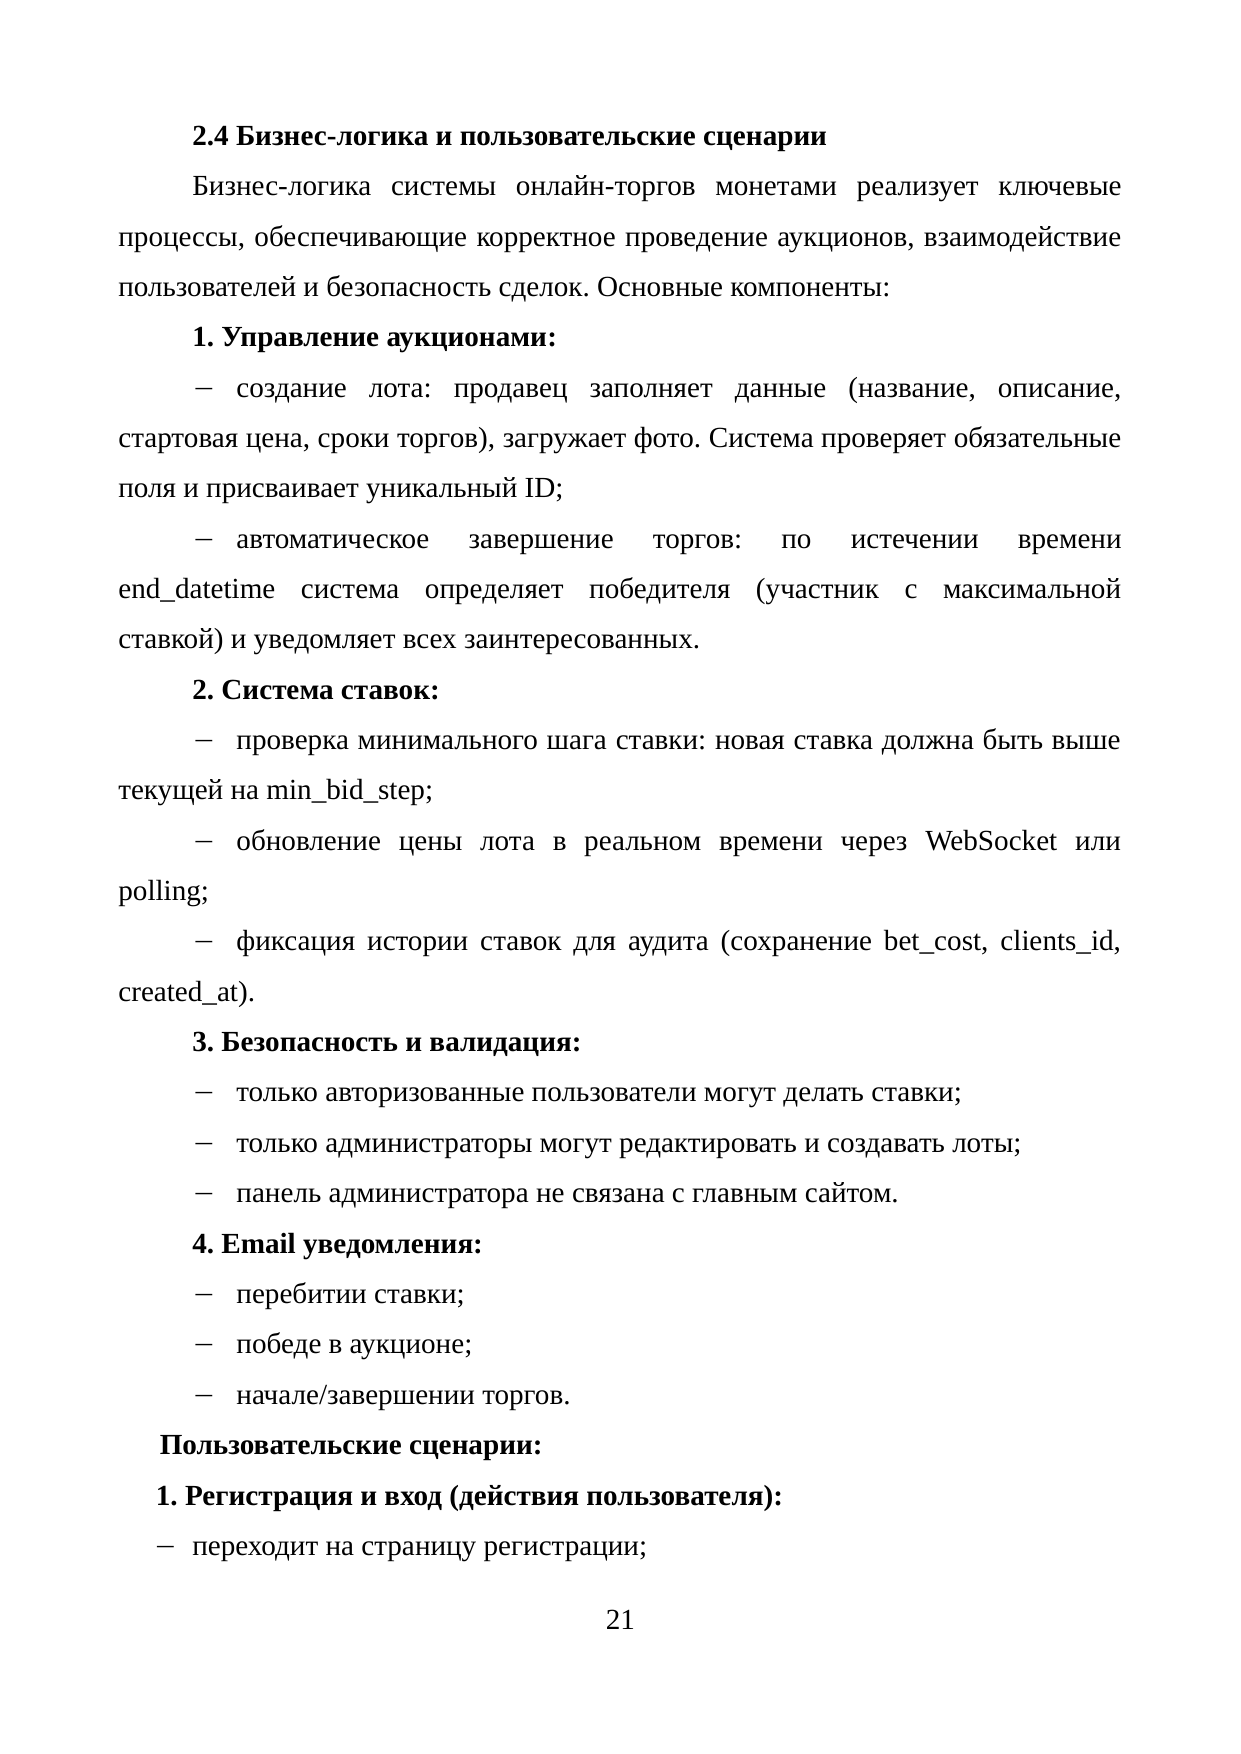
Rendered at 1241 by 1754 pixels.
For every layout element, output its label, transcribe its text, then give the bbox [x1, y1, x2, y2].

list перебитии ставки; [118, 1276, 1122, 1310]
list фиксация истории ставок для аудита (сохранение bet_cost, clients_id, created_at). [118, 923, 1122, 1007]
text 2. Система ставок: [118, 672, 1122, 705]
list панель администратора не связана с главным сайтом. [118, 1175, 1122, 1209]
list автоматическое завершение торгов: по истечении времени end_datetime система определяет победителя (участник с максимальной ставкой) и уведомляет всех заинтересованных. [118, 521, 1122, 655]
list обновление цены лота в реальном времени через WebSocket или polling; [118, 823, 1122, 907]
list переходит на страницу регистрации; [118, 1528, 1122, 1562]
list начале/завершении торгов. [118, 1377, 1122, 1411]
text 4. Email уведомления: [118, 1226, 1122, 1259]
text 3. Безопасность и валидация: [118, 1024, 1122, 1058]
list только администраторы могут редактировать и создавать лоты; [118, 1125, 1122, 1159]
text Пользовательские сценарии: [118, 1427, 1122, 1461]
text 1. Регистрация и вход (действия пользователя): [118, 1478, 1122, 1511]
list победе в аукционе; [118, 1327, 1122, 1360]
text 1. Управление аукционами: [118, 319, 1122, 353]
subtitle 2.4 Бизнес-логика и пользовательские сценарии [118, 118, 1122, 152]
text Бизнес-логика системы онлайн-торгов монетами реализует ключевые процессы, обеспечивающие корректное проведение аукционов, взаимодействие пользователей и безопасность сделок. Основные компоненты: [118, 168, 1122, 303]
list создание лота: продавец заполняет данные (название, описание, стартовая цена, сроки торгов), загружает фото. Система проверяет обязательные поля и присваивает уникальный ID; [118, 370, 1122, 504]
list только авторизованные пользователи могут делать ставки; [118, 1074, 1122, 1108]
list проверка минимального шага ставки: новая ставка должна быть выше текущей на min_bid_step; [118, 722, 1122, 806]
